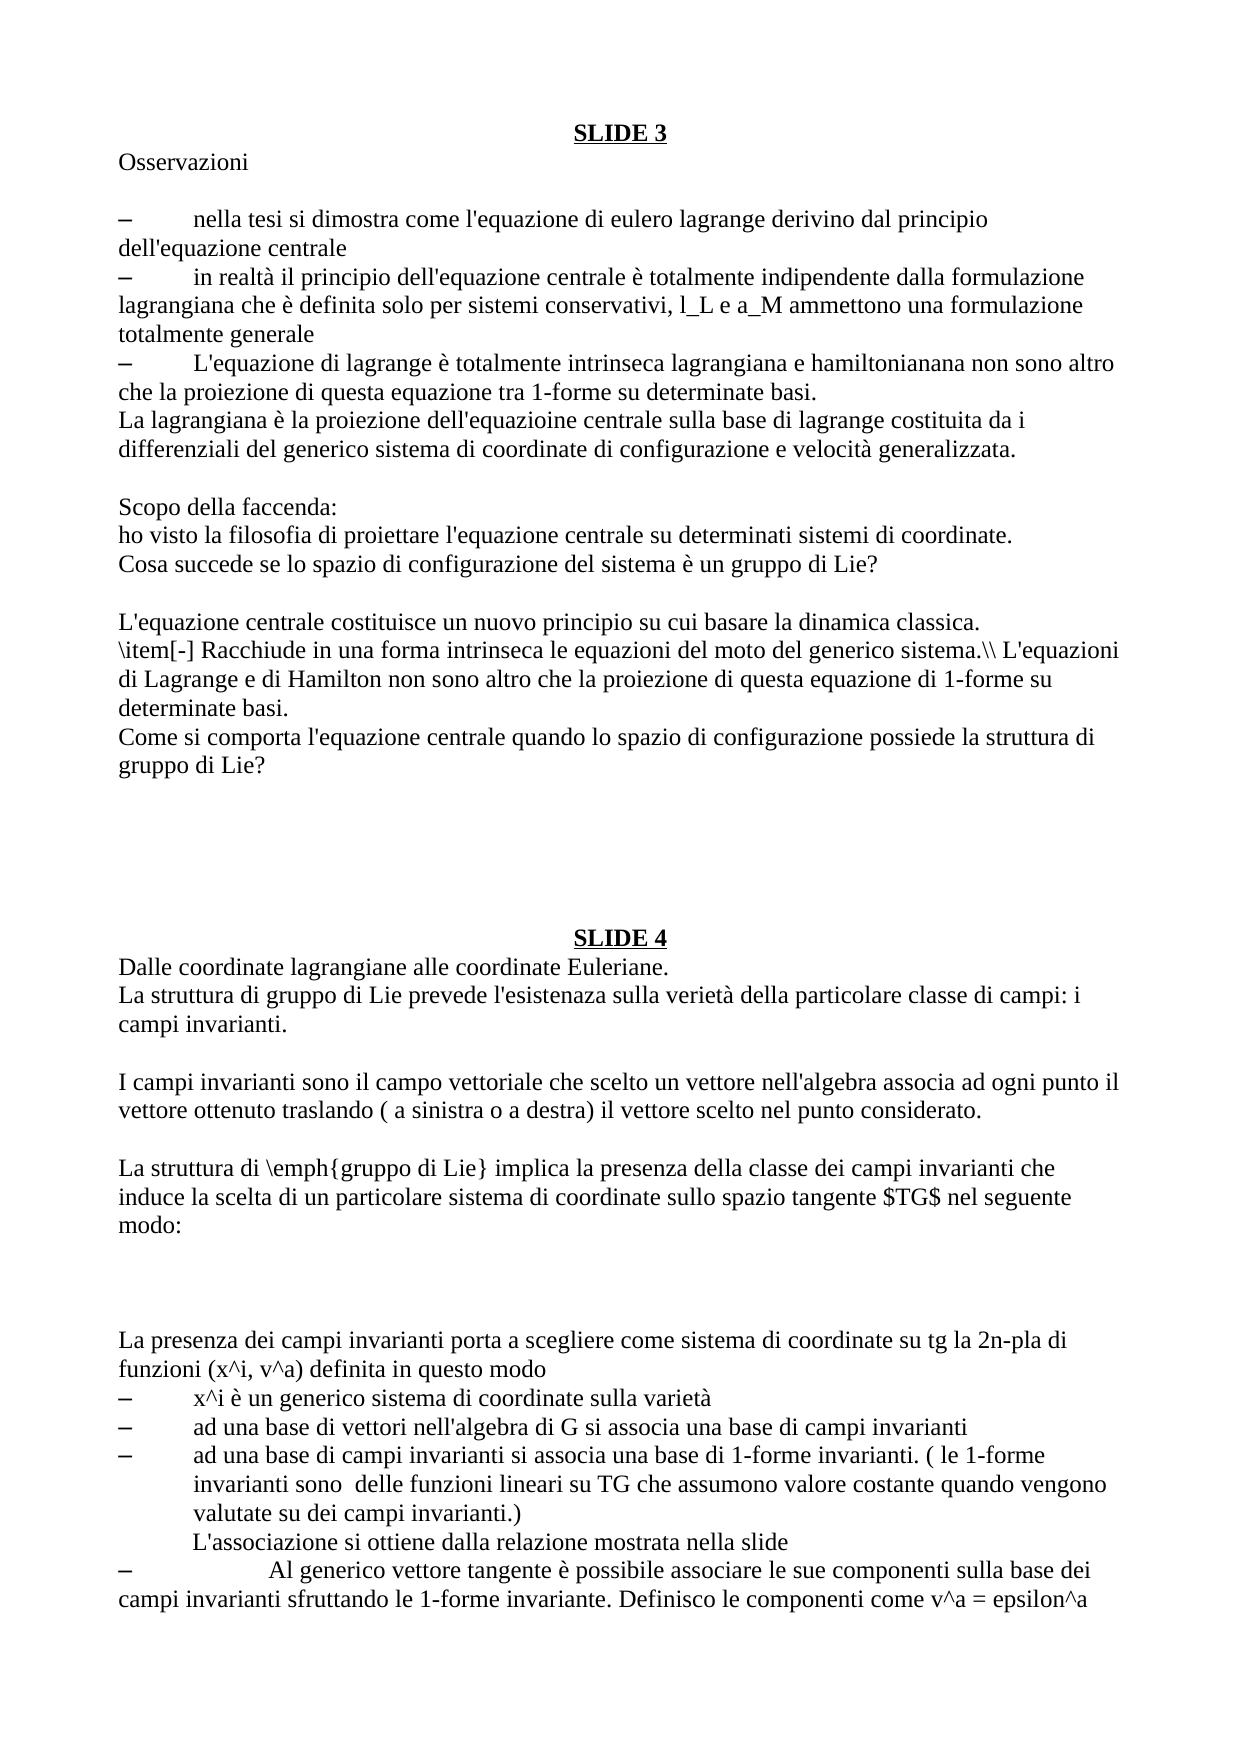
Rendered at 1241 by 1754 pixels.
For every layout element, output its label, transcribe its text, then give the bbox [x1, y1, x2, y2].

list x^i è un generico sistema di coordinate sulla varietà [118, 1383, 1122, 1412]
text Dalle coordinate lagrangiane alle coordinate Euleriane. [118, 952, 1122, 981]
text I campi invarianti sono il campo vettoriale che scelto un vettore nell'algebra associa ad ogni punto il vettore ottenuto traslando ( a sinistra o a destra) il vettore scelto nel punto considerato. [118, 1067, 1122, 1124]
text La lagrangiana è la proiezione dell'equazioine centrale sulla base di lagrange costituita da i differenziali del generico sistema di coordinate di configurazione e velocità generalizzata. [118, 406, 1122, 463]
text La struttura di \emph{gruppo di Lie} implica la presenza della classe dei campi invarianti che induce la scelta di un particolare sistema di coordinate sullo spazio tangente $TG$ nel seguente modo: [118, 1153, 1122, 1239]
text La struttura di gruppo di Lie prevede l'esistenaza sulla verietà della particolare classe di campi: i campi invarianti. [118, 981, 1122, 1038]
list ad una base di campi invarianti si associa una base di 1-forme invarianti. ( le 1-forme invarianti sono delle funzioni lineari su TG che assumono valore costante quando vengono valutate su dei campi invarianti.) [118, 1441, 1122, 1527]
list nella tesi si dimostra come l'equazione di eulero lagrange derivino dal principio dell'equazione centrale [118, 204, 1122, 262]
text La presenza dei campi invarianti porta a scegliere come sistema di coordinate su tg la 2n-pla di funzioni (x^i, v^a) definita in questo modo [118, 1326, 1122, 1383]
text SLIDE 4 [118, 923, 1122, 952]
text \item[-] Racchiude in una forma intrinseca le equazioni del moto del generico sistema.\\ L'equazioni di Lagrange e di Hamilton non sono altro che la proiezione di questa equazione di 1-forme su determinate basi. [118, 636, 1122, 722]
list L'equazione di lagrange è totalmente intrinseca lagrangiana e hamiltonianana non sono altro che la proiezione di questa equazione tra 1-forme su determinate basi. [118, 348, 1122, 406]
text Cosa succede se lo spazio di configurazione del sistema è un gruppo di Lie? [118, 549, 1122, 578]
text ho visto la filosofia di proiettare l'equazione centrale su determinati sistemi di coordinate. [118, 521, 1122, 549]
list L'associazione si ottiene dalla relazione mostrata nella slide [118, 1527, 1122, 1556]
list Al generico vettore tangente è possibile associare le sue componenti sulla base dei campi invarianti sfruttando le 1-forme invariante. Definisco le componenti come v^a = epsilon^a [118, 1556, 1122, 1613]
text SLIDE 3 [118, 118, 1122, 147]
list in realtà il principio dell'equazione centrale è totalmente indipendente dalla formulazione lagrangiana che è definita solo per sistemi conservativi, l_L e a_M ammettono una formulazione totalmente generale [118, 262, 1122, 348]
list ad una base di vettori nell'algebra di G si associa una base di campi invarianti [118, 1412, 1122, 1441]
text L'equazione centrale costituisce un nuovo principio su cui basare la dinamica classica. [118, 607, 1122, 636]
text Come si comporta l'equazione centrale quando lo spazio di configurazione possiede la struttura di gruppo di Lie? [118, 722, 1122, 779]
text Osservazioni [118, 147, 1122, 176]
text Scopo della faccenda: [118, 492, 1122, 521]
